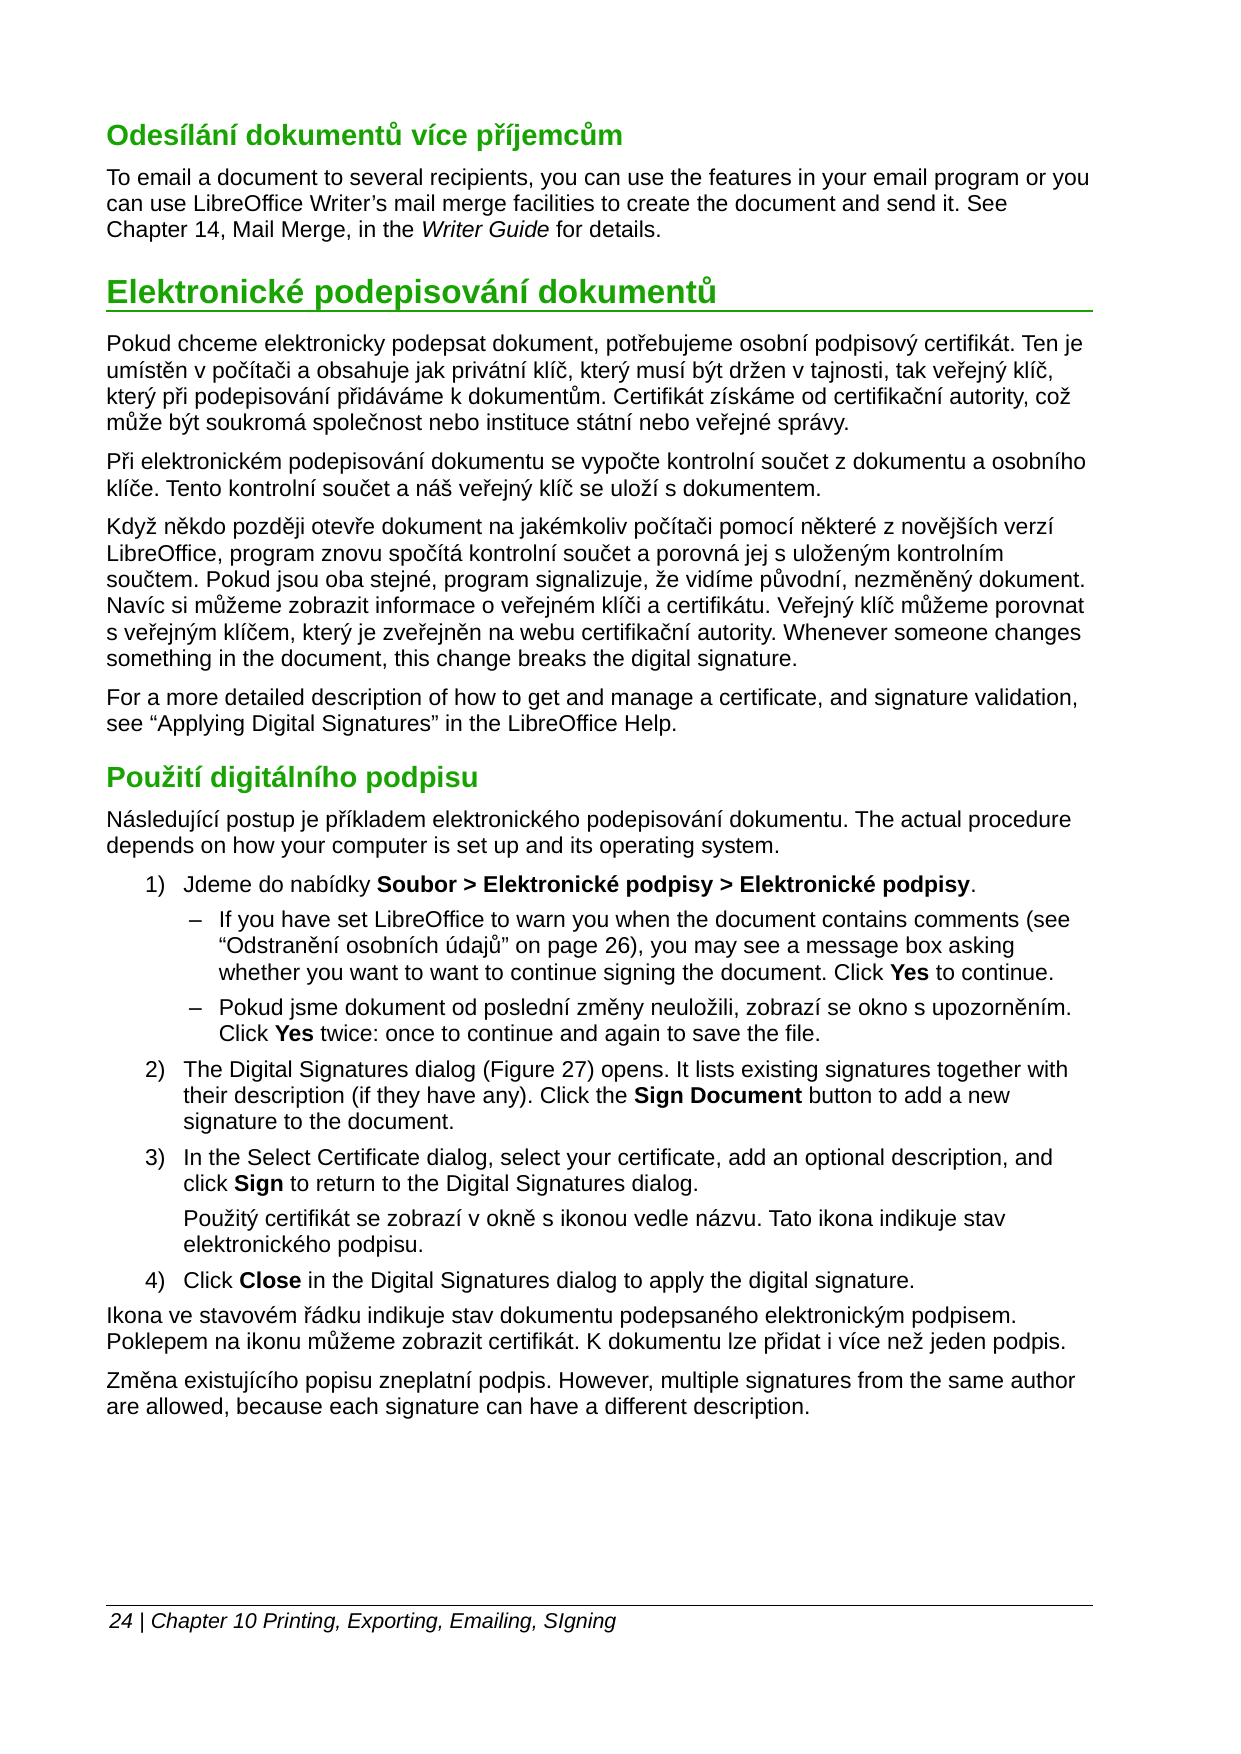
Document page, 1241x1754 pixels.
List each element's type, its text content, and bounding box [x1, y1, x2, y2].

text Při elektronickém podepisování dokumentu se vypočte kontrolní součet z dokumentu a osobního klíče. Tento kontrolní součet a náš veřejný klíč se uloží s dokumentem. [106, 448, 1093, 501]
subtitle Elektronické podepisování dokumentů [106, 272, 1093, 310]
text Pokud chceme elektronicky podepsat dokument, potřebujeme osobní podpisový certifikát. Ten je umístěn v počítači a obsahuje jak privátní klíč, který musí být držen v tajnosti, tak veřejný klíč, který při podepisování přidáváme k dokumentům. Certifikát získáme od certifikační autority, což může být soukromá společnost nebo instituce státní nebo veřejné správy. [106, 330, 1093, 436]
text Když někdo později otevře dokument na jakémkoliv počítači pomocí některé z novějších verzí LibreOffice, program znovu spočítá kontrolní součet a porovná jej s uloženým kontrolním součtem. Pokud jsou oba stejné, program signalizuje, že vidíme původní, nezměněný dokument. Navíc si můžeme zobrazit informace o veřejném klíči a certifikátu. Veřejný klíč můžeme porovnat s veřejným klíčem, který je zveřejněn na webu certifikační autority. Whenever someone changes something in the document, this change breaks the digital signature. [106, 513, 1093, 671]
list In the Select Certificate dialog, select your certificate, add an optional description, and click Sign to return to the Digital Signatures dialog. [165, 1143, 1093, 1196]
text To email a document to several recipients, you can use the features in your email program or you can use LibreOffice Writer’s mail merge facilities to create the document and send it. See Chapter 14, Mail Merge, in the Writer Guide for details. [106, 163, 1093, 242]
list Použitý certifikát se zobrazí v okně s ikonou vedle názvu. Tato ikona indikuje stav elektronického podpisu. [165, 1205, 1093, 1258]
text For a more detailed description of how to get and manage a certificate, and signature validation, see “Applying Digital Signatures” in the LibreOffice Help. [106, 684, 1093, 737]
list If you have set LibreOffice to warn you when the document contains comments (see “Removing personal data” on page 26), you may see a message box asking whether you want to want to continue signing the document. Click Yes to continue. [189, 906, 1093, 985]
list Click Close in the Digital Signatures dialog to apply the digital signature. [165, 1267, 1093, 1293]
list Jdeme do nabídky Soubor > Elektronické podpisy > Elektronické podpisy. [165, 871, 1093, 897]
text Změna existujícího popisu zneplatní podpis. However, multiple signatures from the same author are allowed, because each signature can have a different description. [106, 1367, 1093, 1420]
list Pokud jsme dokument od poslední změny neuložili, zobrazí se okno s upozorněním. Click Yes twice: once to continue and again to save the file. [189, 994, 1093, 1047]
text Ikona ve stavovém řádku indikuje stav dokumentu podepsaného elektronickým podpisem. Poklepem na ikonu můžeme zobrazit certifikát. K dokumentu lze přidat i více než jeden podpis. [106, 1302, 1093, 1354]
subtitle Použití digitálního podpisu [106, 760, 1093, 794]
subtitle Odesílání dokumentů více příjemcům [106, 118, 1093, 152]
list The Digital Signatures dialog (Figure 27) opens. It lists existing signatures together with their description (if they have any). Click the Sign Document button to add a new signature to the document. [165, 1056, 1093, 1134]
list Následující postup je příkladem elektronického podepisování dokumentu. The actual procedure depends on how your computer is set up and its operating system. [106, 806, 1093, 858]
